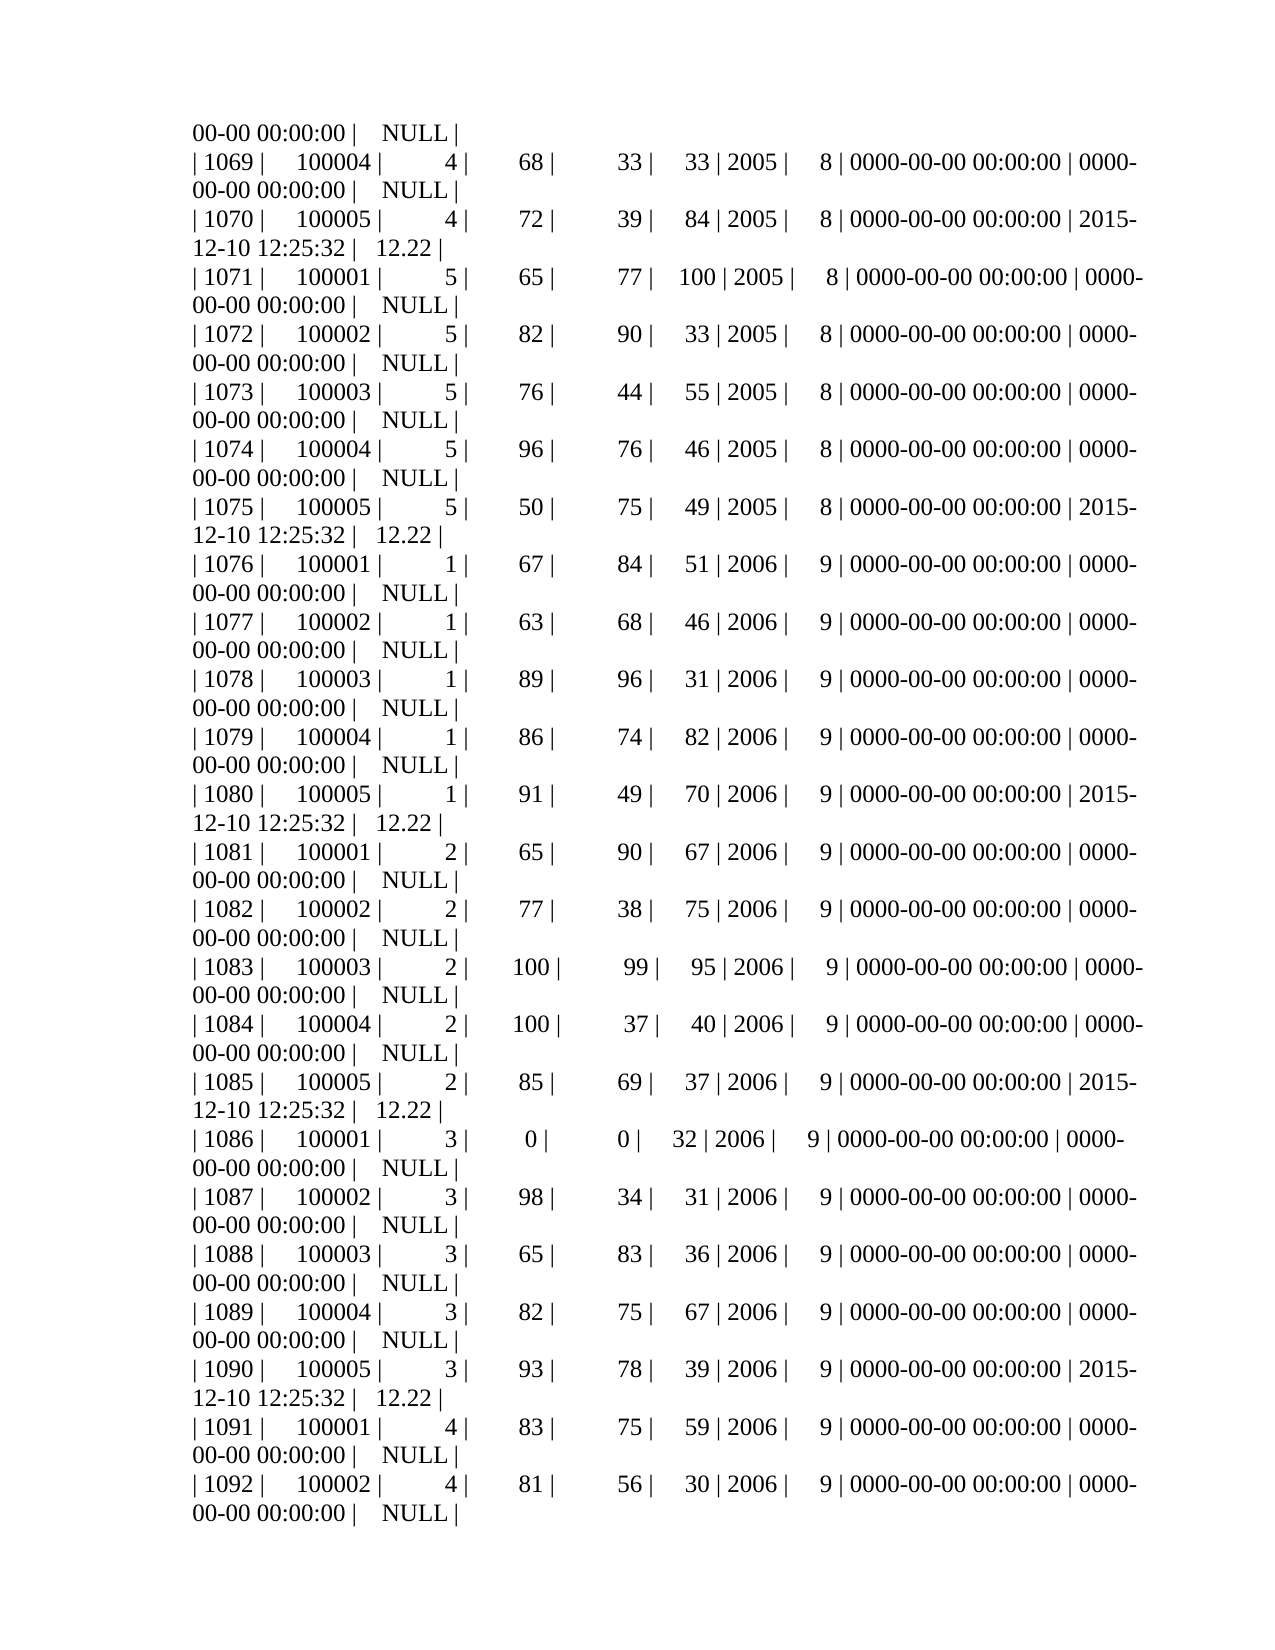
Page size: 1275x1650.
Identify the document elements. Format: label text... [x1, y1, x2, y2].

text | 1081 | 100001 | 2 | 65 | 90 | 67 | 2006 | 9 | 0000-00-00 00:00:00 | 0000-00-00 00:00:00 | NULL | [192, 837, 1157, 894]
text | 1082 | 100002 | 2 | 77 | 38 | 75 | 2006 | 9 | 0000-00-00 00:00:00 | 0000-00-00 00:00:00 | NULL | [192, 894, 1157, 952]
text | 1086 | 100001 | 3 | 0 | 0 | 32 | 2006 | 9 | 0000-00-00 00:00:00 | 0000-00-00 00:00:00 | NULL | [192, 1124, 1157, 1182]
text | 1072 | 100002 | 5 | 82 | 90 | 33 | 2005 | 8 | 0000-00-00 00:00:00 | 0000-00-00 00:00:00 | NULL | [192, 319, 1157, 377]
text | 1073 | 100003 | 5 | 76 | 44 | 55 | 2005 | 8 | 0000-00-00 00:00:00 | 0000-00-00 00:00:00 | NULL | [192, 377, 1157, 434]
text | 1078 | 100003 | 1 | 89 | 96 | 31 | 2006 | 9 | 0000-00-00 00:00:00 | 0000-00-00 00:00:00 | NULL | [192, 664, 1157, 722]
text | 1071 | 100001 | 5 | 65 | 77 | 100 | 2005 | 8 | 0000-00-00 00:00:00 | 0000-00-00 00:00:00 | NULL | [192, 262, 1157, 319]
text | 1090 | 100005 | 3 | 93 | 78 | 39 | 2006 | 9 | 0000-00-00 00:00:00 | 2015-12-10 12:25:32 | 12.22 | [192, 1354, 1157, 1412]
text | 1079 | 100004 | 1 | 86 | 74 | 82 | 2006 | 9 | 0000-00-00 00:00:00 | 0000-00-00 00:00:00 | NULL | [192, 722, 1157, 779]
text | 1077 | 100002 | 1 | 63 | 68 | 46 | 2006 | 9 | 0000-00-00 00:00:00 | 0000-00-00 00:00:00 | NULL | [192, 607, 1157, 664]
text | 1074 | 100004 | 5 | 96 | 76 | 46 | 2005 | 8 | 0000-00-00 00:00:00 | 0000-00-00 00:00:00 | NULL | [192, 434, 1157, 492]
text | 1091 | 100001 | 4 | 83 | 75 | 59 | 2006 | 9 | 0000-00-00 00:00:00 | 0000-00-00 00:00:00 | NULL | [192, 1412, 1157, 1469]
text | 1080 | 100005 | 1 | 91 | 49 | 70 | 2006 | 9 | 0000-00-00 00:00:00 | 2015-12-10 12:25:32 | 12.22 | [192, 779, 1157, 837]
text | 1083 | 100003 | 2 | 100 | 99 | 95 | 2006 | 9 | 0000-00-00 00:00:00 | 0000-00-00 00:00:00 | NULL | [192, 952, 1157, 1009]
text | 1069 | 100004 | 4 | 68 | 33 | 33 | 2005 | 8 | 0000-00-00 00:00:00 | 0000-00-00 00:00:00 | NULL | [192, 147, 1157, 204]
text | 1075 | 100005 | 5 | 50 | 75 | 49 | 2005 | 8 | 0000-00-00 00:00:00 | 2015-12-10 12:25:32 | 12.22 | [192, 492, 1157, 549]
text | 1085 | 100005 | 2 | 85 | 69 | 37 | 2006 | 9 | 0000-00-00 00:00:00 | 2015-12-10 12:25:32 | 12.22 | [192, 1067, 1157, 1124]
text | 1087 | 100002 | 3 | 98 | 34 | 31 | 2006 | 9 | 0000-00-00 00:00:00 | 0000-00-00 00:00:00 | NULL | [192, 1182, 1157, 1239]
text | 1088 | 100003 | 3 | 65 | 83 | 36 | 2006 | 9 | 0000-00-00 00:00:00 | 0000-00-00 00:00:00 | NULL | [192, 1239, 1157, 1297]
text | 1089 | 100004 | 3 | 82 | 75 | 67 | 2006 | 9 | 0000-00-00 00:00:00 | 0000-00-00 00:00:00 | NULL | [192, 1297, 1157, 1354]
text 00-00 00:00:00 | NULL | [192, 118, 1157, 147]
text | 1092 | 100002 | 4 | 81 | 56 | 30 | 2006 | 9 | 0000-00-00 00:00:00 | 0000-00-00 00:00:00 | NULL | [192, 1469, 1157, 1527]
text | 1070 | 100005 | 4 | 72 | 39 | 84 | 2005 | 8 | 0000-00-00 00:00:00 | 2015-12-10 12:25:32 | 12.22 | [192, 204, 1157, 262]
text | 1076 | 100001 | 1 | 67 | 84 | 51 | 2006 | 9 | 0000-00-00 00:00:00 | 0000-00-00 00:00:00 | NULL | [192, 549, 1157, 607]
text | 1084 | 100004 | 2 | 100 | 37 | 40 | 2006 | 9 | 0000-00-00 00:00:00 | 0000-00-00 00:00:00 | NULL | [192, 1009, 1157, 1067]
